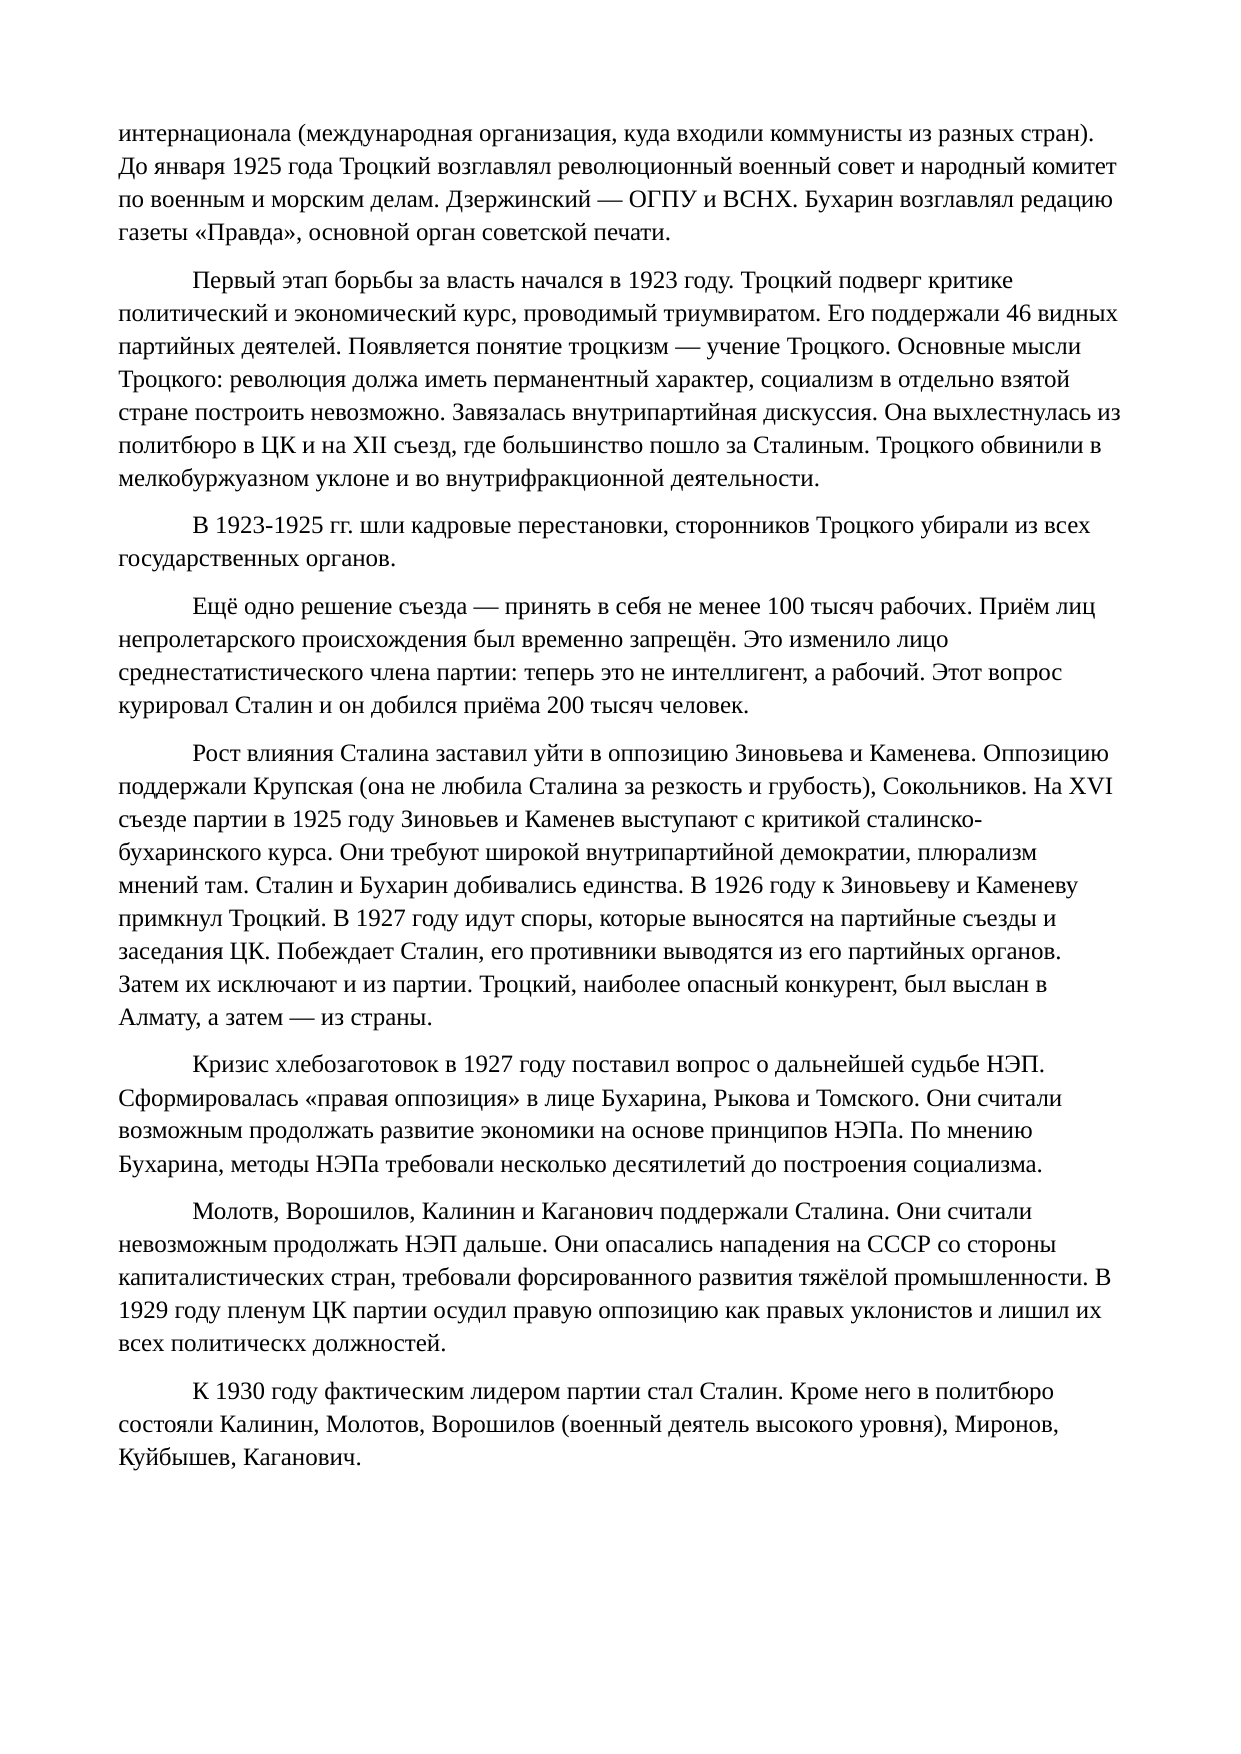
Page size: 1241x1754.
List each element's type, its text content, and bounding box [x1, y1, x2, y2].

text Ещё одно решение съезда — принять в себя не менее 100 тысяч рабочих. Приём лиц непролетарского происхождения был временно запрещён. Это изменило лицо среднестатистического члена партии: теперь это не интеллигент, а рабочий. Этот вопрос курировал Сталин и он добился приёма 200 тысяч человек. [118, 591, 1122, 719]
text Молотв, Ворошилов, Калинин и Каганович поддержали Сталина. Они считали невозможным продолжать НЭП дальше. Они опасались нападения на СССР со стороны капиталистических стран, требовали форсированного развития тяжёлой промышленности. В 1929 году пленум ЦК партии осудил правую оппозицию как правых уклонистов и лишил их всех политическх должностей. [118, 1196, 1122, 1357]
text интернационала (международная организация, куда входили коммунисты из разных стран). До января 1925 года Троцкий возглавлял революционный военный совет и народный комитет по военным и морским делам. Дзержинский — ОГПУ и ВСНХ. Бухарин возглавлял редацию газеты «Правда», основной орган советской печати. [118, 118, 1122, 246]
text Кризис хлебозаготовок в 1927 году поставил вопрос о дальнейшей судьбе НЭП. Сформировалась «правая оппозиция» в лице Бухарина, Рыкова и Томского. Они считали возможным продолжать развитие экономики на основе принципов НЭПа. По мнению Бухарина, методы НЭПа требовали несколько десятилетий до построения социализма. [118, 1049, 1122, 1177]
text Рост влияния Сталина заставил уйти в оппозицию Зиновьева и Каменева. Оппозицию поддержали Крупская (она не любила Сталина за резкость и грубость), Сокольников. На XVI съезде партии в 1925 году Зиновьев и Каменев выступают с критикой сталинско-бухаринского курса. Они требуют широкой внутрипартийной демократии, плюрализм мнений там. Сталин и Бухарин добивались единства. В 1926 году к Зиновьеву и Каменеву примкнул Троцкий. В 1927 году идут споры, которые выносятся на партийные съезды и заседания ЦК. Побеждает Сталин, его противники выводятся из его партийных органов. Затем их исключают и из партии. Троцкий, наиболее опасный конкурент, был выслан в Алмату, а затем — из страны. [118, 738, 1122, 1031]
text Первый этап борьбы за власть начался в 1923 году. Троцкий подверг критике политический и экономический курс, проводимый триумвиратом. Его поддержали 46 видных партийных деятелей. Появляется понятие троцкизм — учение Троцкого. Основные мысли Троцкого: революция должа иметь перманентный характер, социализм в отдельно взятой стране построить невозможно. Завязалась внутрипартийная дискуссия. Она выхлестнулась из политбюро в ЦК и на XII съезд, где большинство пошло за Сталиным. Троцкого обвинили в мелкобуржуазном уклоне и во внутрифракционной деятельности. [118, 265, 1122, 492]
text В 1923-1925 гг. шли кадровые перестановки, сторонников Троцкого убирали из всех государственных органов. [118, 511, 1122, 572]
text К 1930 году фактическим лидером партии стал Сталин. Кроме него в политбюро состояли Калинин, Молотов, Ворошилов (военный деятель высокого уровня), Миронов, Куйбышев, Каганович. [118, 1376, 1122, 1471]
